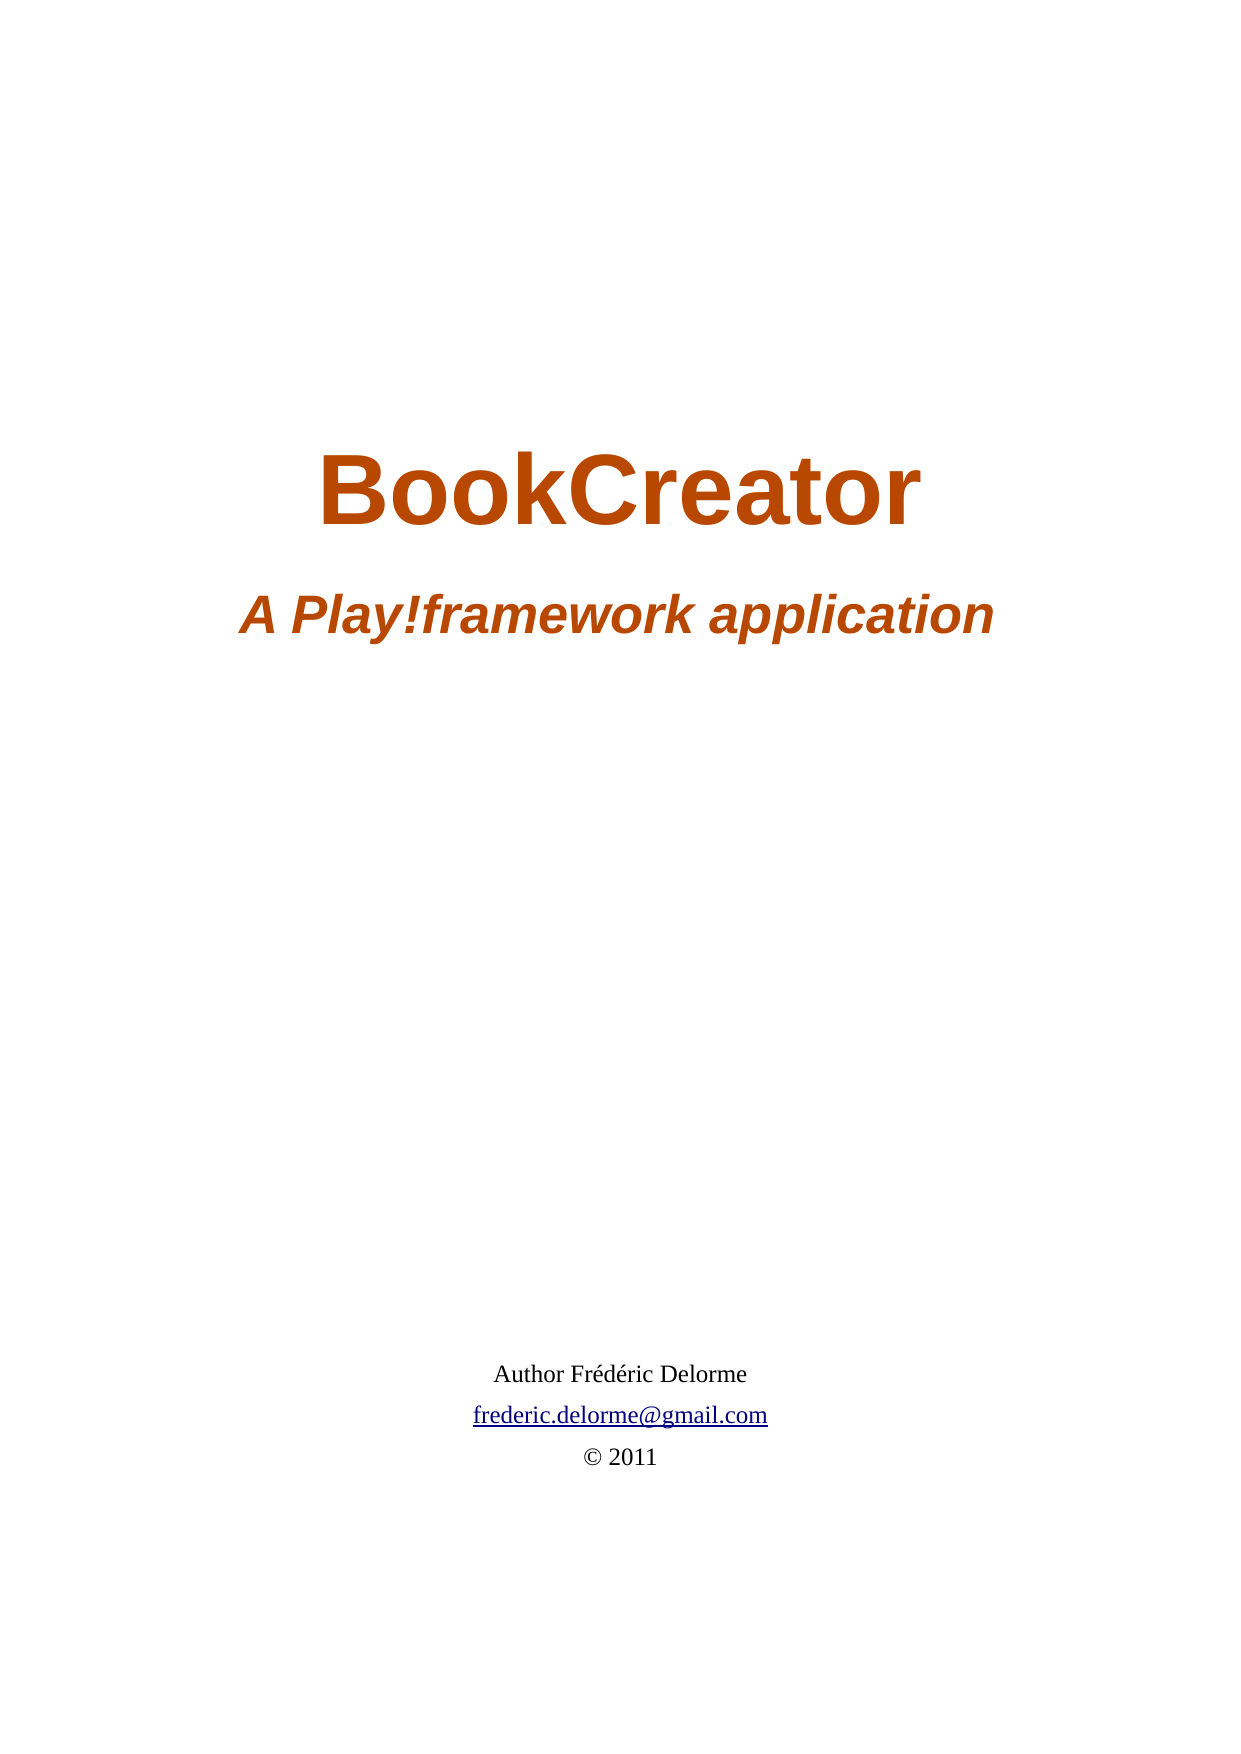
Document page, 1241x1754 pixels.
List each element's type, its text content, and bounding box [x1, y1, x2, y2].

text © 2011 [118, 1442, 1122, 1470]
title BookCreator [118, 431, 1122, 546]
text frederic.delorme@gmail.com [118, 1400, 1122, 1429]
subtitle A Play!framework application [118, 583, 1122, 645]
text Author Frédéric Delorme [118, 1359, 1122, 1388]
